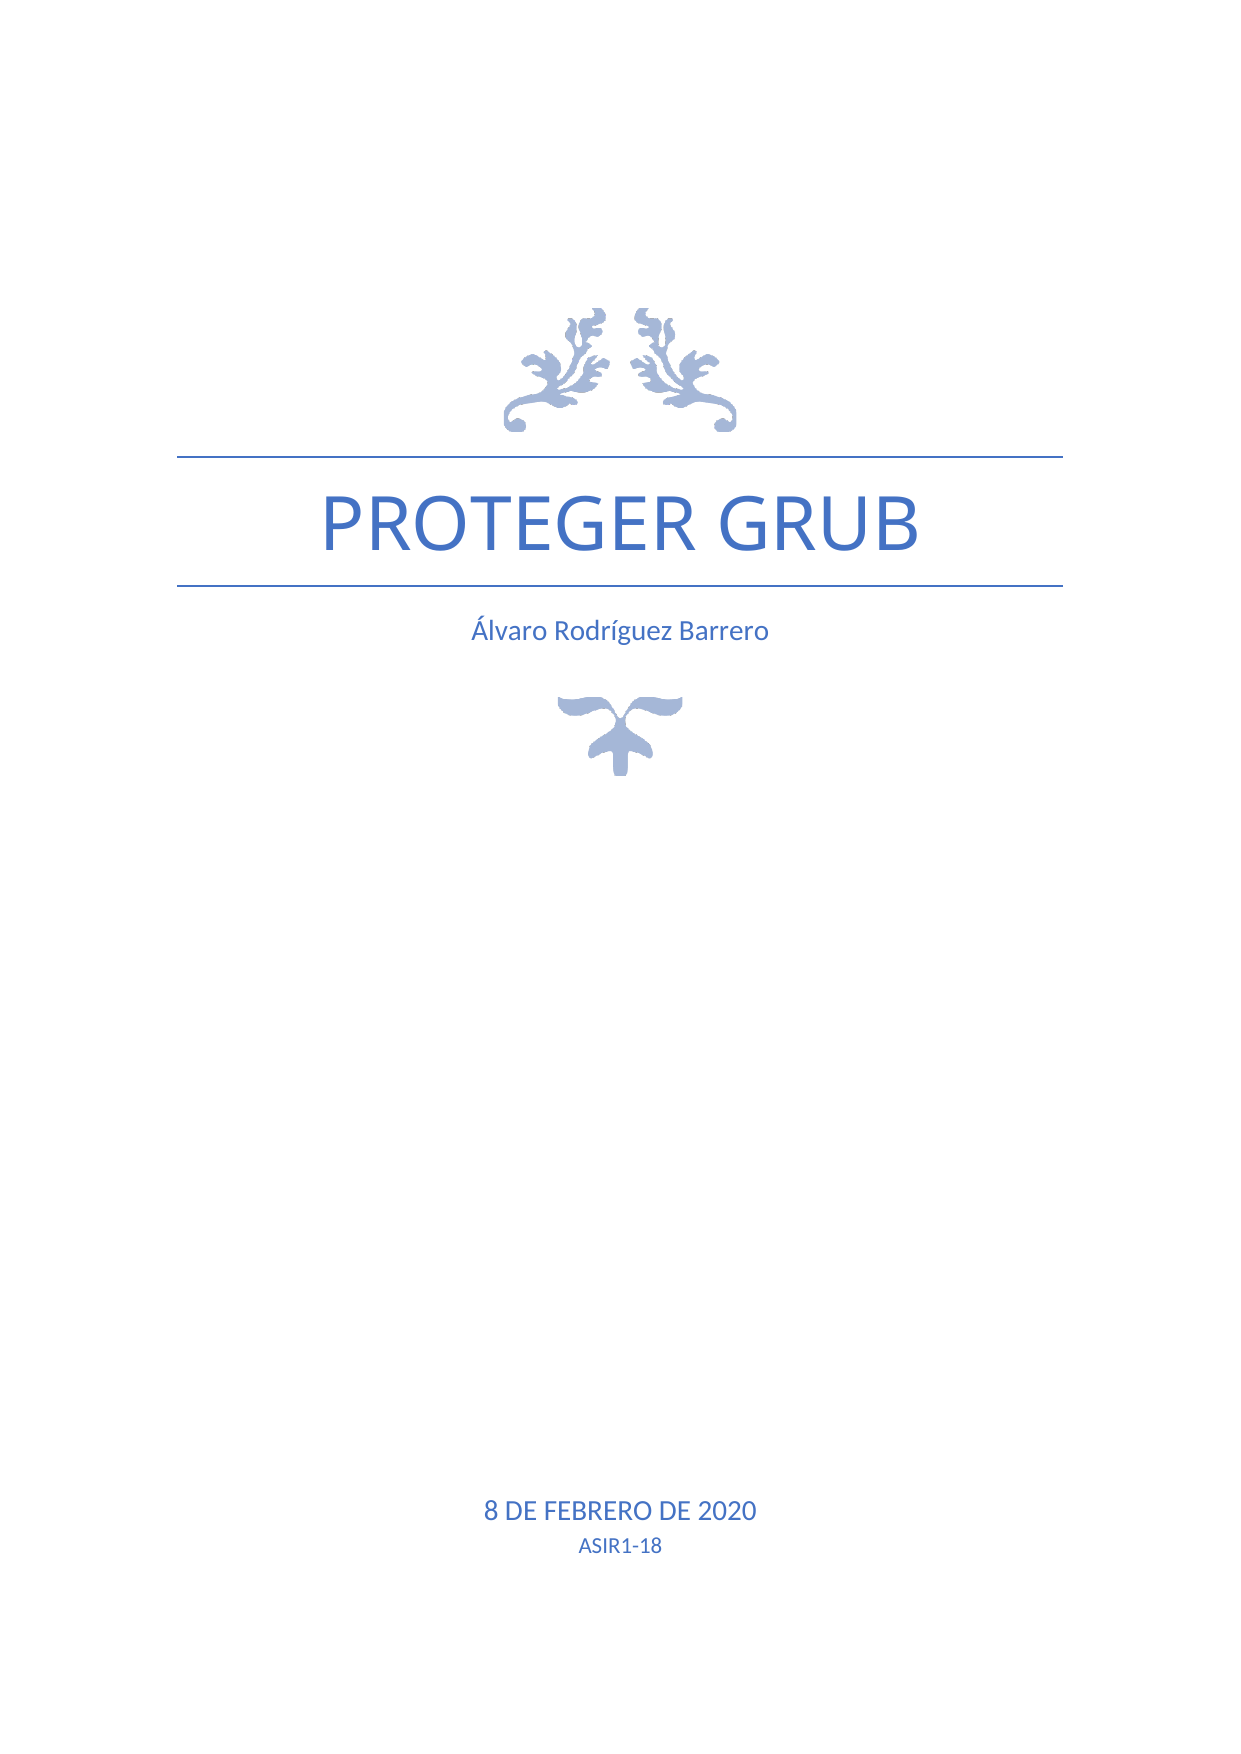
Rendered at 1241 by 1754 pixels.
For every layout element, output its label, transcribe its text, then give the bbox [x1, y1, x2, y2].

text Proteger grub [177, 458, 1063, 585]
text Álvaro Rodríguez Barrero [177, 612, 1063, 647]
text ASIR1-18 [177, 1532, 1063, 1559]
text 8 de febrero de 2020 [177, 1492, 1063, 1527]
